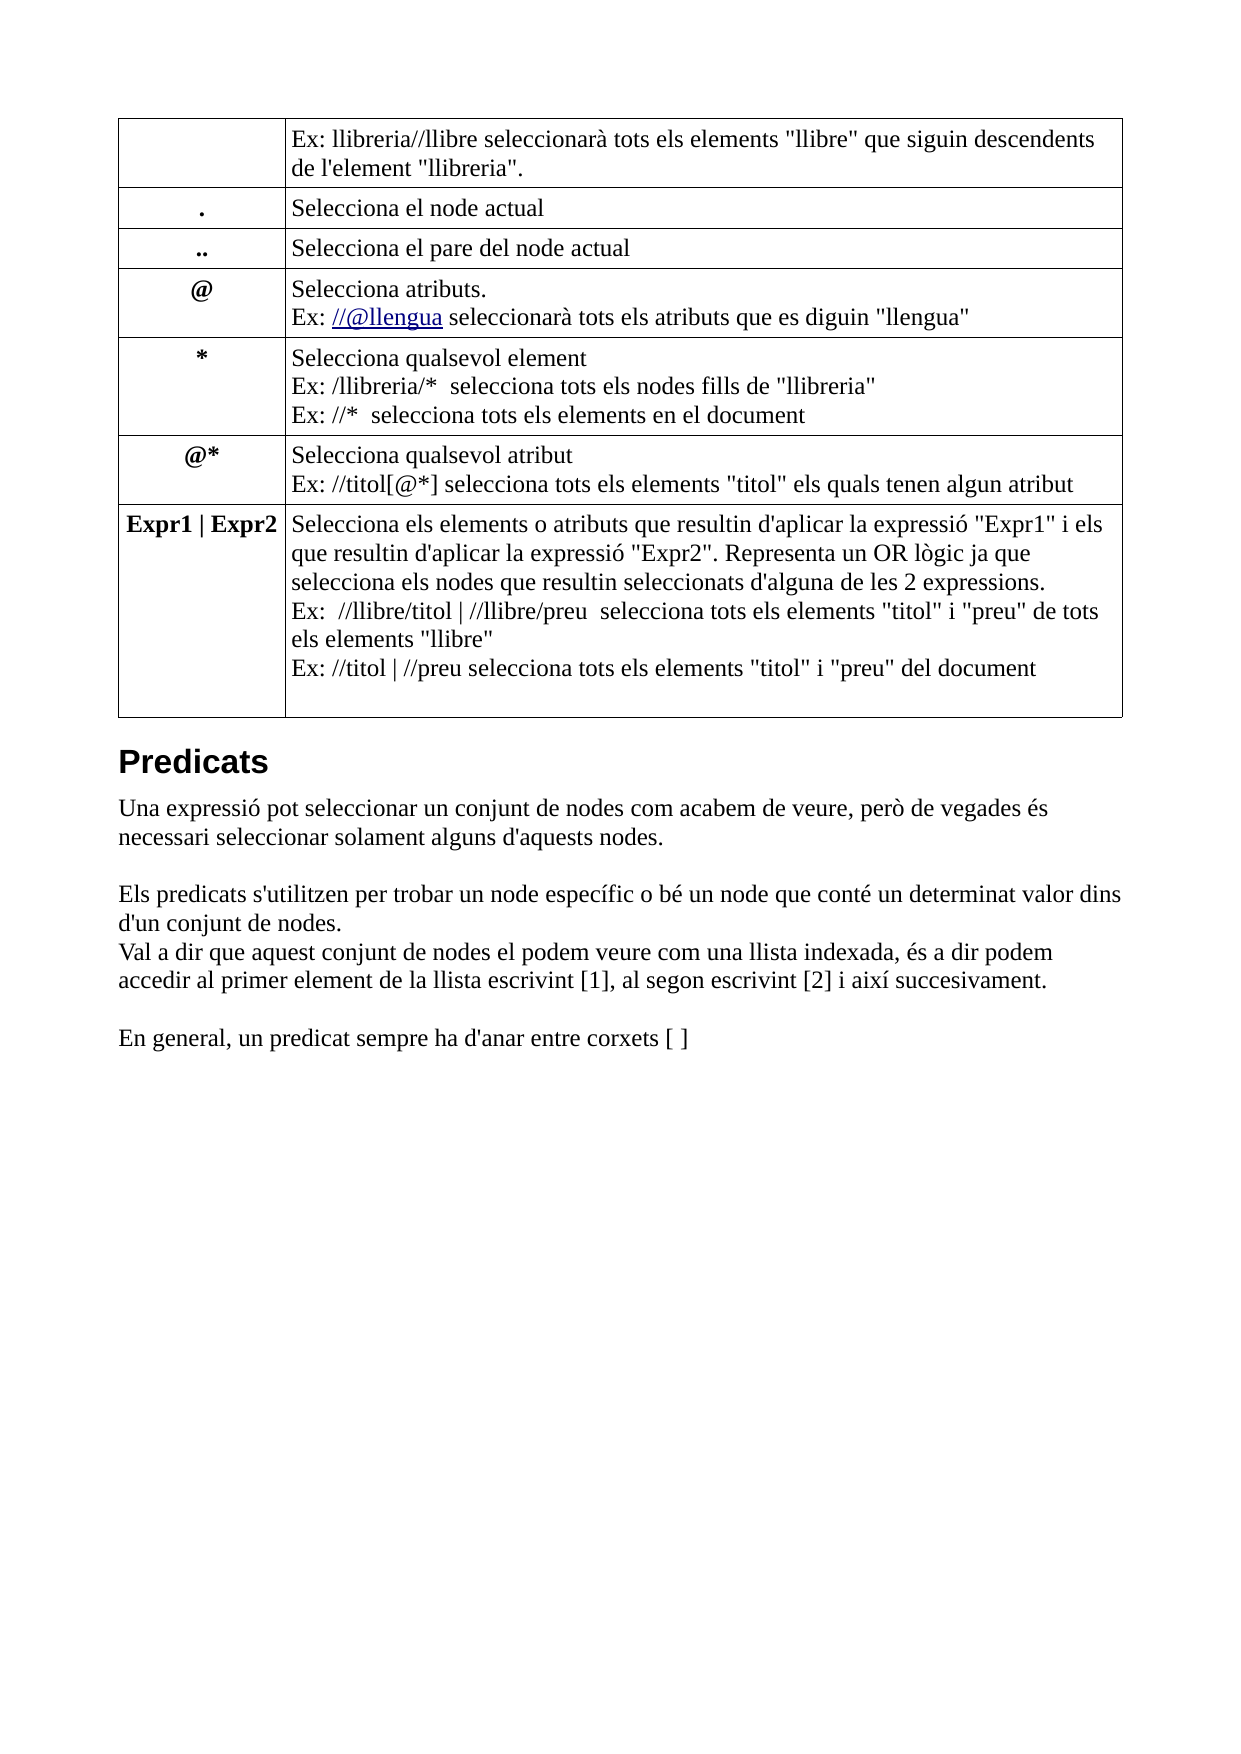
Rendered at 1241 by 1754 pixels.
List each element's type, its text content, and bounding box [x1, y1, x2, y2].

subtitle Predicats [118, 742, 1122, 780]
text En general, un predicat sempre ha d'anar entre corxets [ ] [118, 1023, 1122, 1052]
table_cell Selecciona qualsevol atribut Ex: //titol[@*] selecciona tots els elements "titol" els quals tenen algun atribut [286, 436, 1122, 504]
table_cell Selecciona el pare del node actual [286, 229, 1122, 268]
table_cell * [119, 338, 285, 435]
table_cell Selecciona atributs. Ex: //@llengua seleccionarà tots els atributs que es diguin "llengua" [286, 269, 1122, 337]
table_cell Selecciona qualsevol element Ex: /llibreria/* selecciona tots els nodes fills de "llibreria" Ex: //* selecciona tots els elements en el document [286, 338, 1122, 435]
table_cell @* [119, 436, 285, 504]
table_cell . [119, 188, 285, 227]
text Una expressió pot seleccionar un conjunt de nodes com acabem de veure, però de vegades és necessari seleccionar solament alguns d'aquests nodes. [118, 793, 1122, 850]
text Val a dir que aquest conjunt de nodes el podem veure com una llista indexada, és a dir podem accedir al primer element de la llista escrivint [1], al segon escrivint [2] i així succesivament. [118, 937, 1122, 994]
table_cell .. [119, 229, 285, 268]
table_cell Expr1 | Expr2 [119, 505, 285, 717]
table_cell [119, 119, 285, 187]
text Els predicats s'utilitzen per trobar un node específic o bé un node que conté un determinat valor dins d'un conjunt de nodes. [118, 879, 1122, 937]
table_cell @ [119, 269, 285, 337]
table_cell Selecciona el node actual [286, 188, 1122, 227]
table_cell Selecciona els elements o atributs que resultin d'aplicar la expressió "Expr1" i els que resultin d'aplicar la expressió "Expr2". Representa un OR lògic ja que selecciona els nodes que resultin seleccionats d'alguna de les 2 expressions. Ex: //llibre/titol | //llibre/preu selecciona tots els elements "titol" i "preu" de tots els elements "llibre" Ex: //titol | //preu selecciona tots els elements "titol" i "preu" del document [286, 505, 1122, 717]
table_cell Ex: llibreria//llibre seleccionarà tots els elements "llibre" que siguin descendents de l'element "llibreria". [286, 119, 1122, 187]
